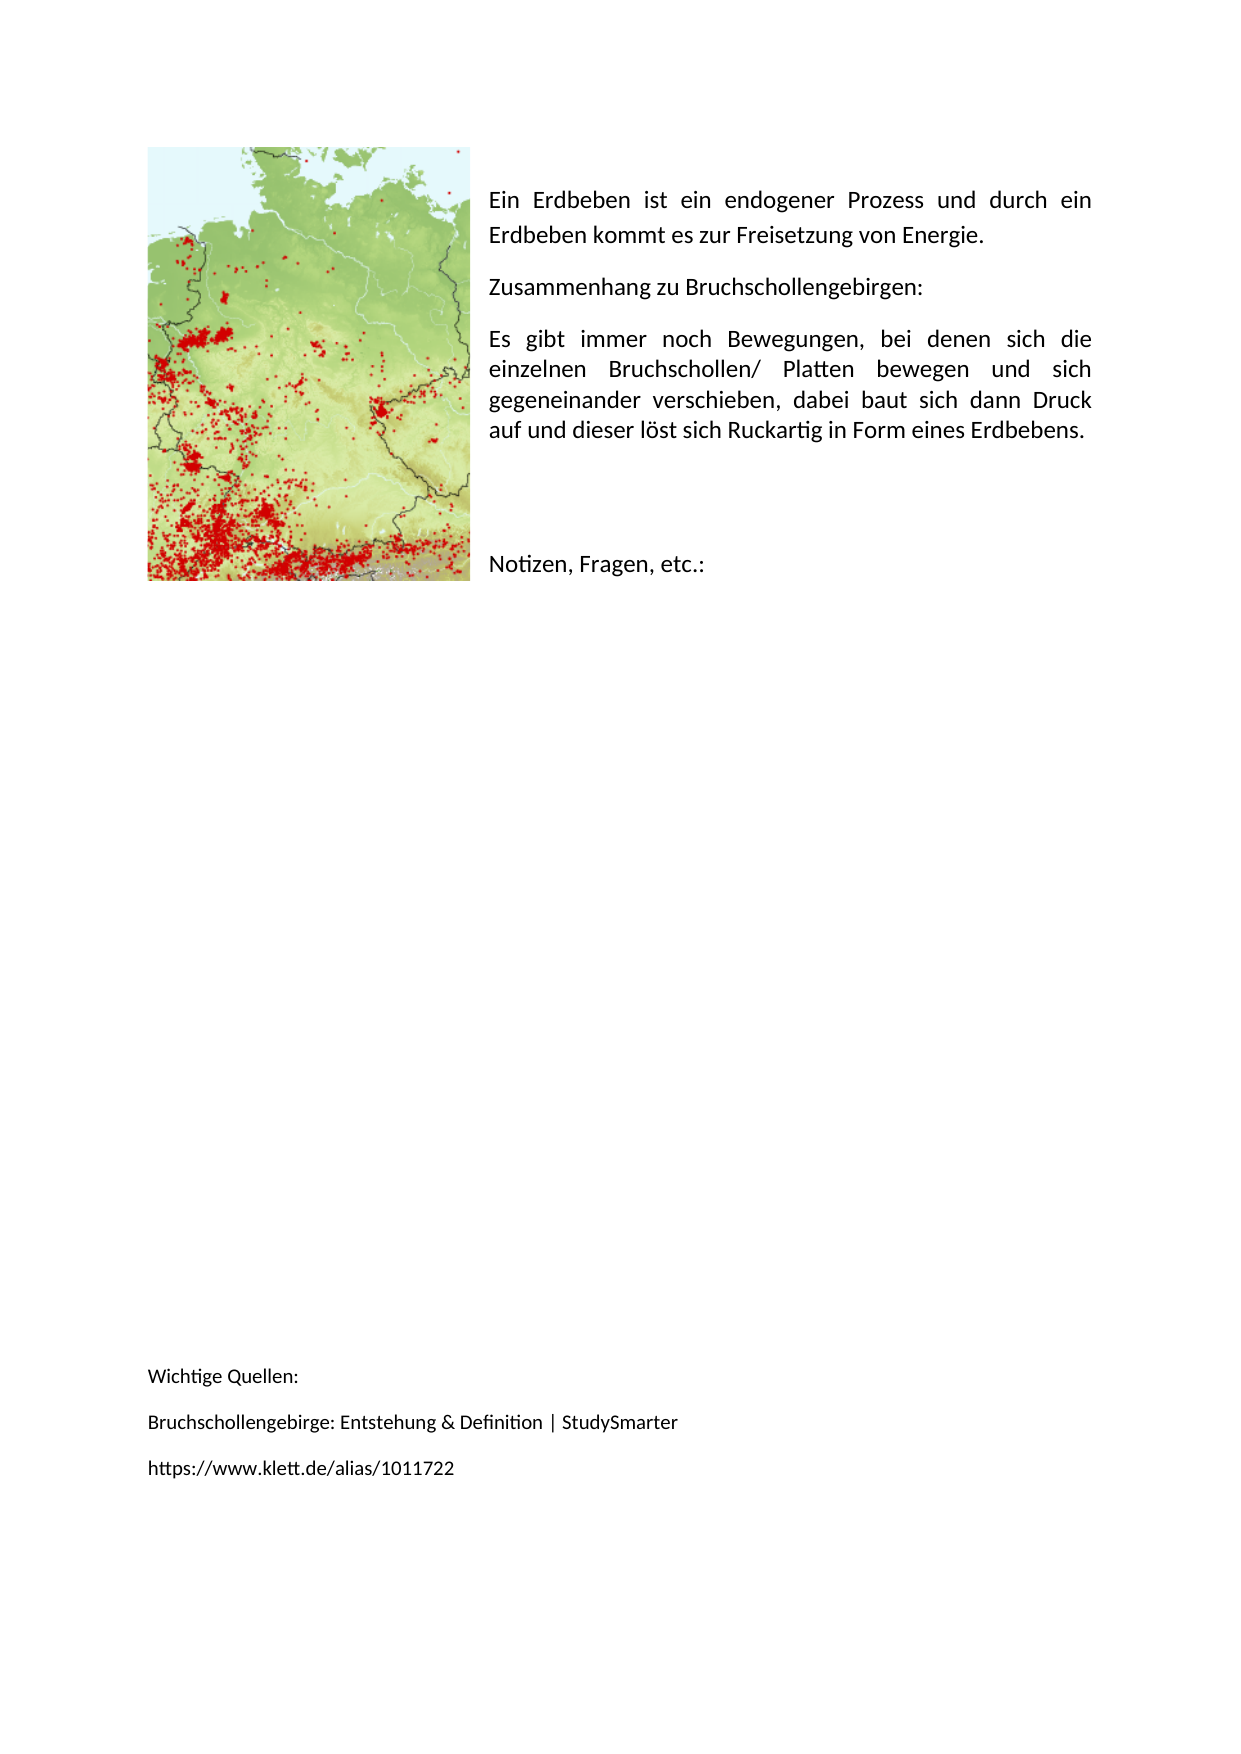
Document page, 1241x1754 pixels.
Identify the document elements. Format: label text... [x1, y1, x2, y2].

text Notizen, Fragen, etc.: [470, 548, 1093, 579]
text Bruchschollengebirge: Entstehung & Definition | StudySmarter [148, 1409, 1093, 1435]
text Wichtige Quellen: [148, 1363, 1093, 1389]
text Zusammenhang zu Bruchschollengebirgen: [470, 271, 1093, 302]
text Es gibt immer noch Bewegungen, bei denen sich die einzelnen Bruchschollen/ Platten bewegen und sich gegeneinander verschieben, dabei baut sich dann Druck auf und dieser löst sich Ruckartig in Form eines Erdbebens. [470, 323, 1093, 445]
picture [147, 147, 470, 581]
text Ein Erdbeben ist ein endogener Prozess und durch ein Erdbeben kommt es zur Freisetzung von Energie. [470, 185, 1093, 250]
text https://www.klett.de/alias/1011722 [148, 1455, 1093, 1481]
